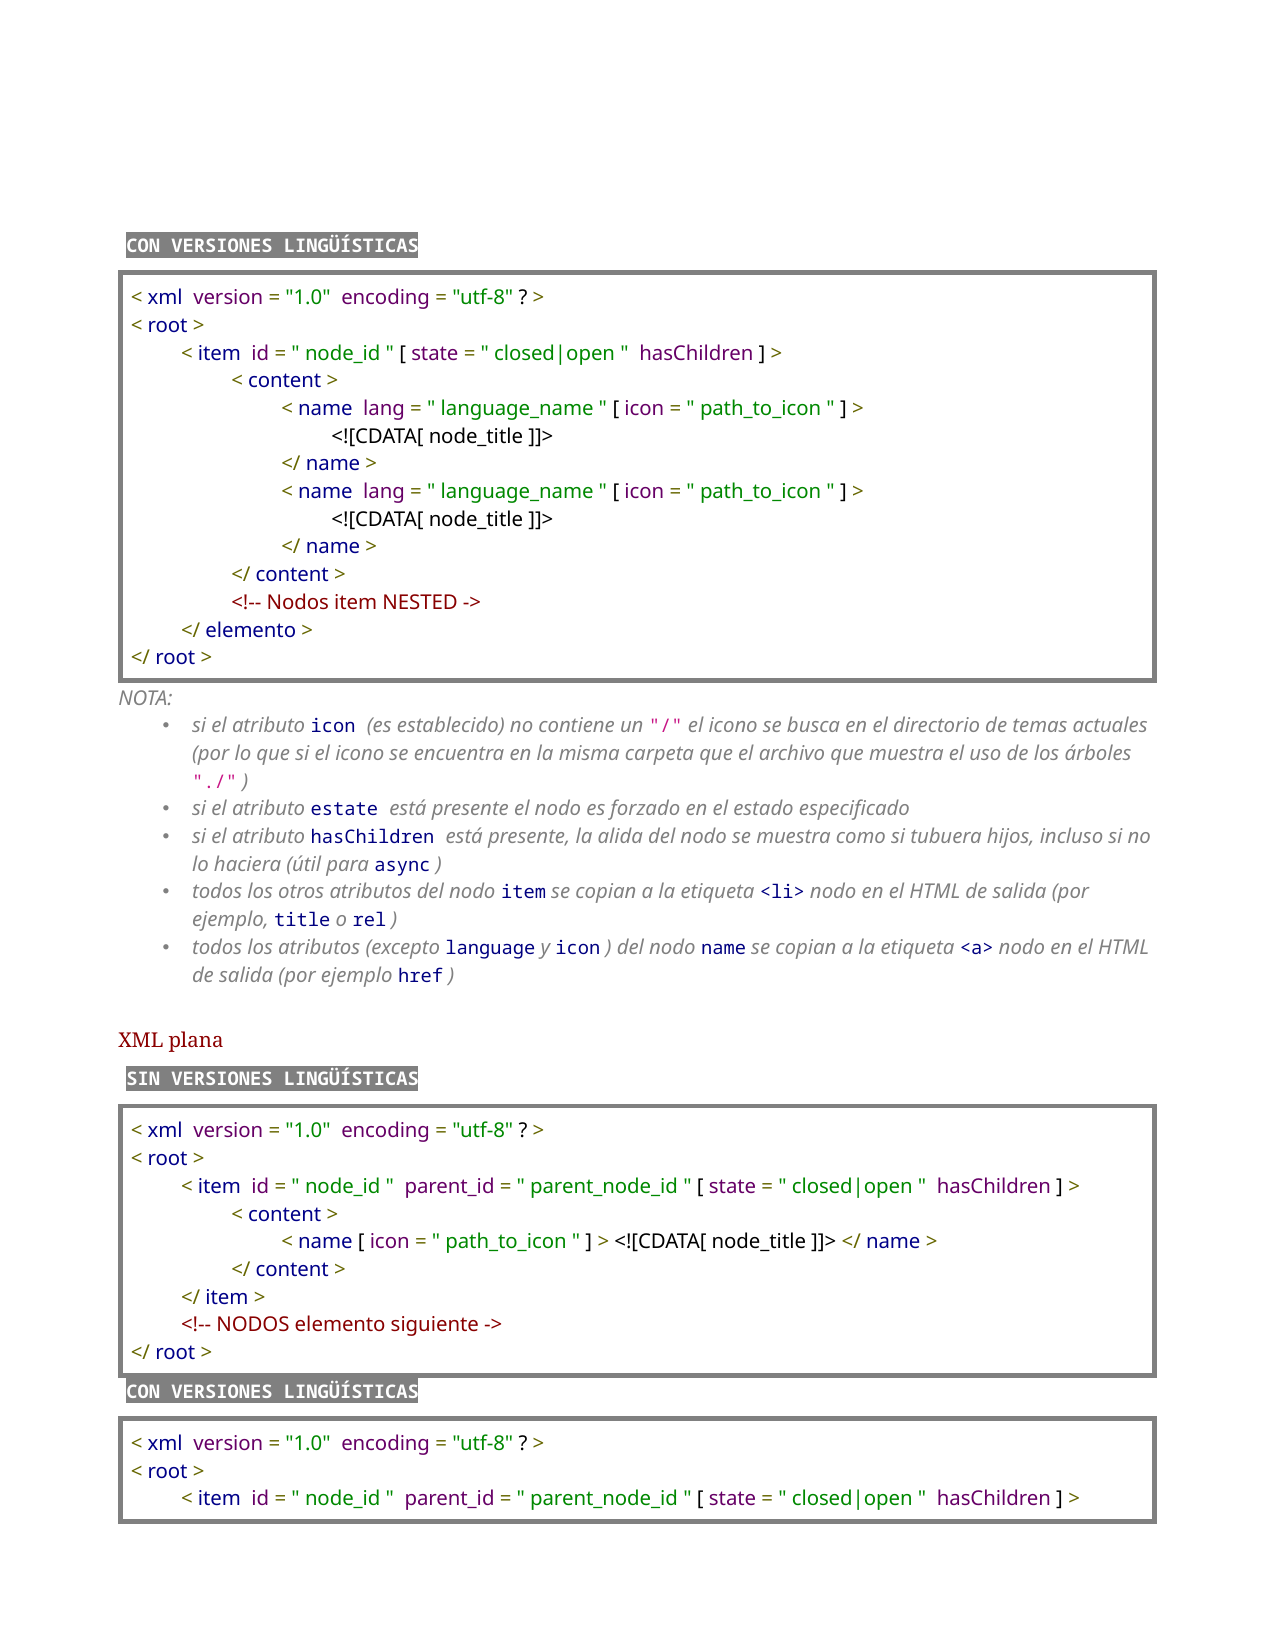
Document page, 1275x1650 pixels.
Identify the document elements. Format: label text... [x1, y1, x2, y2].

subtitle XML plana [118, 1025, 1157, 1053]
text </ content > [123, 547, 1152, 575]
text NOTA: [118, 683, 1157, 711]
text <!-- Nodos item NESTED -> [123, 575, 1152, 603]
text </ item > [123, 1270, 1152, 1298]
text </ root > [123, 1325, 1152, 1373]
text <!-- NODOS elemento siguiente -> [123, 1298, 1152, 1325]
text < name lang = " language_name " [ icon = " path_to_icon " ] > [123, 381, 1152, 409]
text </ name > [123, 519, 1152, 547]
text < root > [123, 298, 1152, 326]
text < item id = " node_id " parent_id = " parent_node_id " [ state = " closed|open " hasChildren ] > [123, 1471, 1152, 1519]
text </ root > [123, 630, 1152, 678]
text < root > [123, 1444, 1152, 1471]
list si el atributo hasChildren está presente, la alida del nodo se muestra como si tubuera hijos, incluso si no lo haciera (útil para async ) [162, 822, 1157, 877]
list si el atributo estate está presente el nodo es forzado en el estado especificado [162, 794, 1157, 822]
text < name [ icon = " path_to_icon " ] > <![CDATA[ node_title ]]> </ name > [123, 1214, 1152, 1242]
text CON VERSIONES LINGÜÍSTICAS [118, 1378, 1157, 1403]
text < item id = " node_id " parent_id = " parent_node_id " [ state = " closed|open " hasChildren ] > [123, 1159, 1152, 1187]
text < item id = " node_id " [ state = " closed|open " hasChildren ] > [123, 326, 1152, 353]
text < name lang = " language_name " [ icon = " path_to_icon " ] > [123, 464, 1152, 492]
text < content > [123, 353, 1152, 381]
text </ name > [123, 436, 1152, 464]
text < xml version = "1.0" encoding = "utf-8" ? > [123, 275, 1152, 298]
text <![CDATA[ node_title ]]> [123, 409, 1152, 436]
text < xml version = "1.0" encoding = "utf-8" ? > [123, 1421, 1152, 1444]
text </ elemento > [123, 603, 1152, 630]
text CON VERSIONES LINGÜÍSTICAS [118, 232, 1157, 258]
text < xml version = "1.0" encoding = "utf-8" ? > [123, 1108, 1152, 1131]
list todos los atributos (excepto language y icon ) del nodo name se copian a la etiqueta <a> nodo en el HTML de salida (por ejemplo href ) [162, 932, 1157, 988]
list todos los otros atributos del nodo item se copian a la etiqueta <li> nodo en el HTML de salida (por ejemplo, title o rel ) [162, 877, 1157, 932]
text </ content > [123, 1242, 1152, 1270]
text SIN VERSIONES LINGÜÍSTICAS [118, 1066, 1157, 1091]
text < content > [123, 1187, 1152, 1214]
text <![CDATA[ node_title ]]> [123, 492, 1152, 519]
text < root > [123, 1131, 1152, 1159]
list si el atributo icon (es establecido) no contiene un "/" el icono se busca en el directorio de temas actuales (por lo que si el icono se encuentra en la misma carpeta que el archivo que muestra el uso de los árboles "./" ) [162, 711, 1157, 794]
